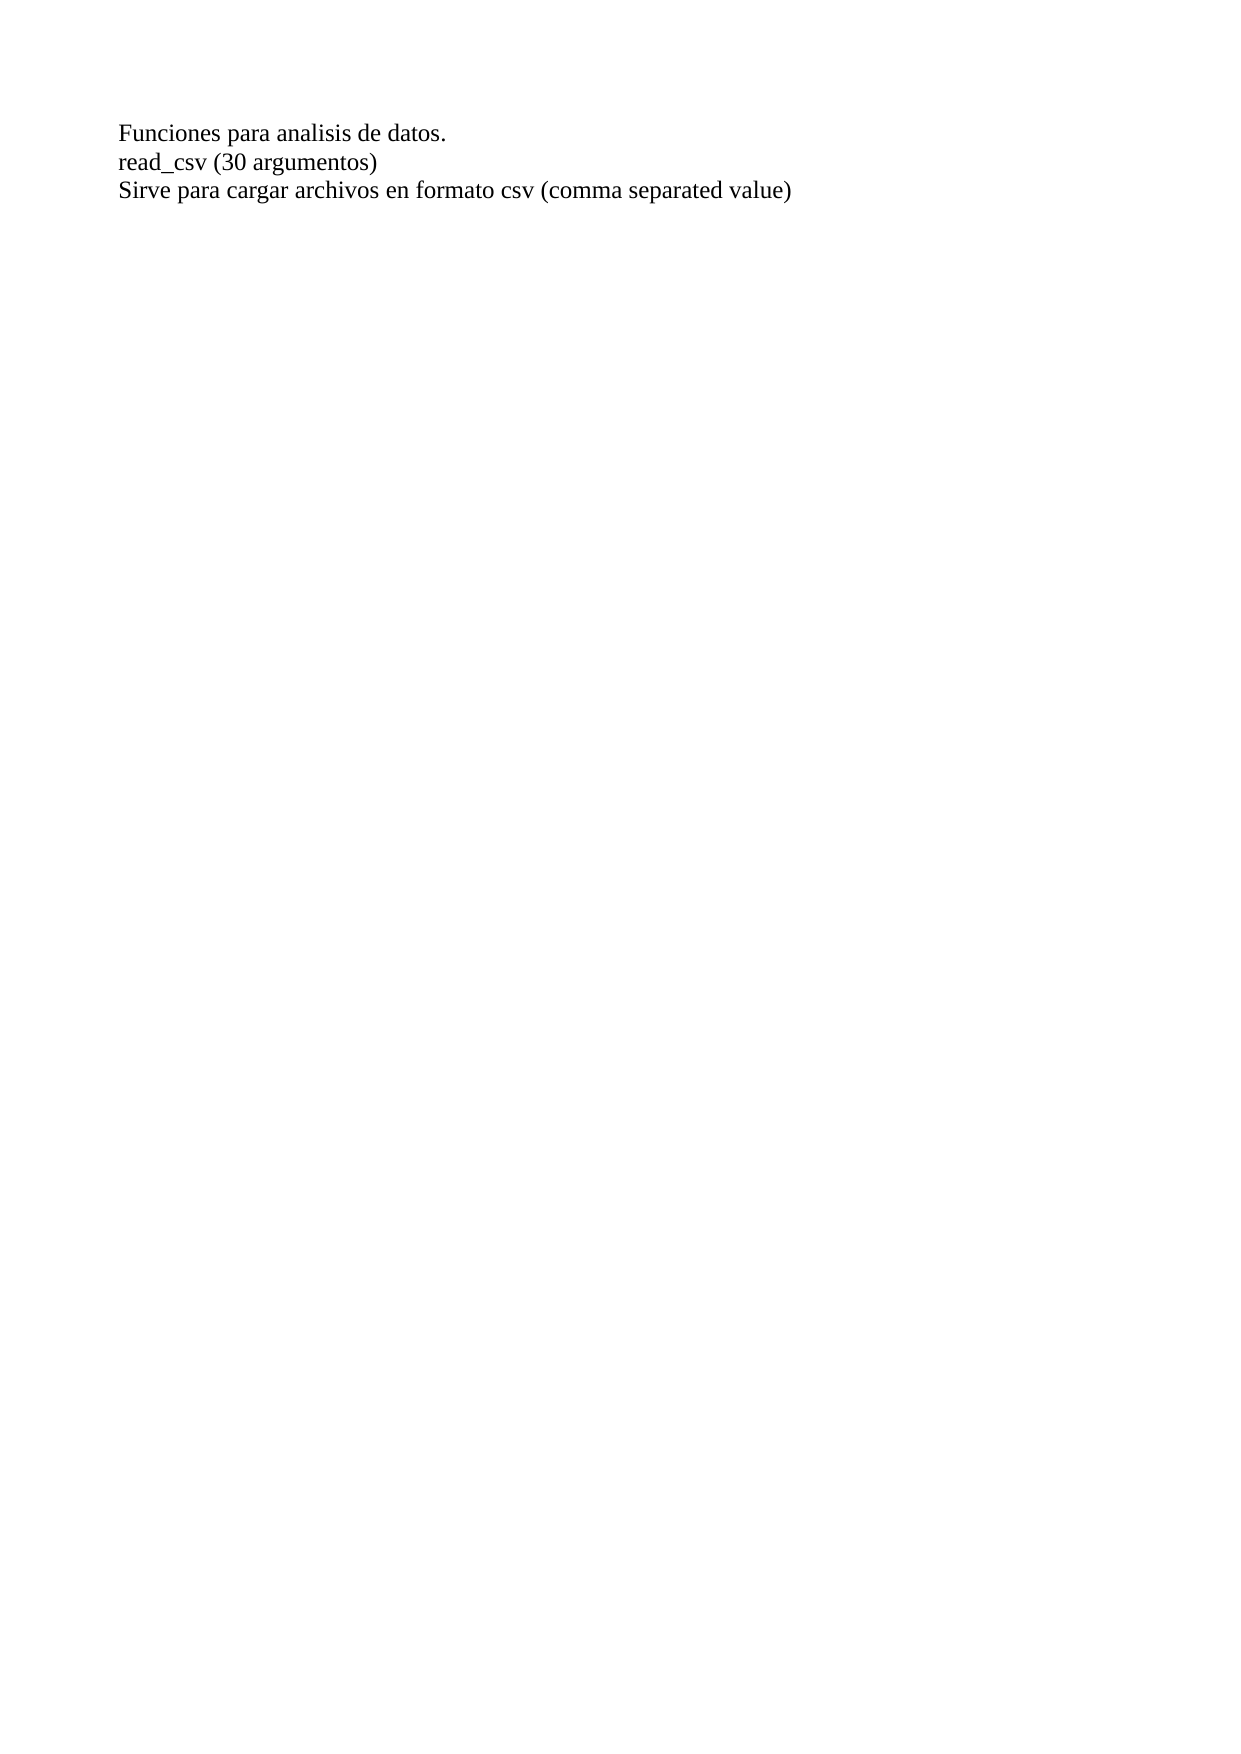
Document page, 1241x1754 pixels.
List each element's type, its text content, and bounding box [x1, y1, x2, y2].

text Sirve para cargar archivos en formato csv (comma separated value) [118, 176, 1122, 204]
text read_csv (30 argumentos) [118, 147, 1122, 176]
text Funciones para analisis de datos. [118, 118, 1122, 147]
